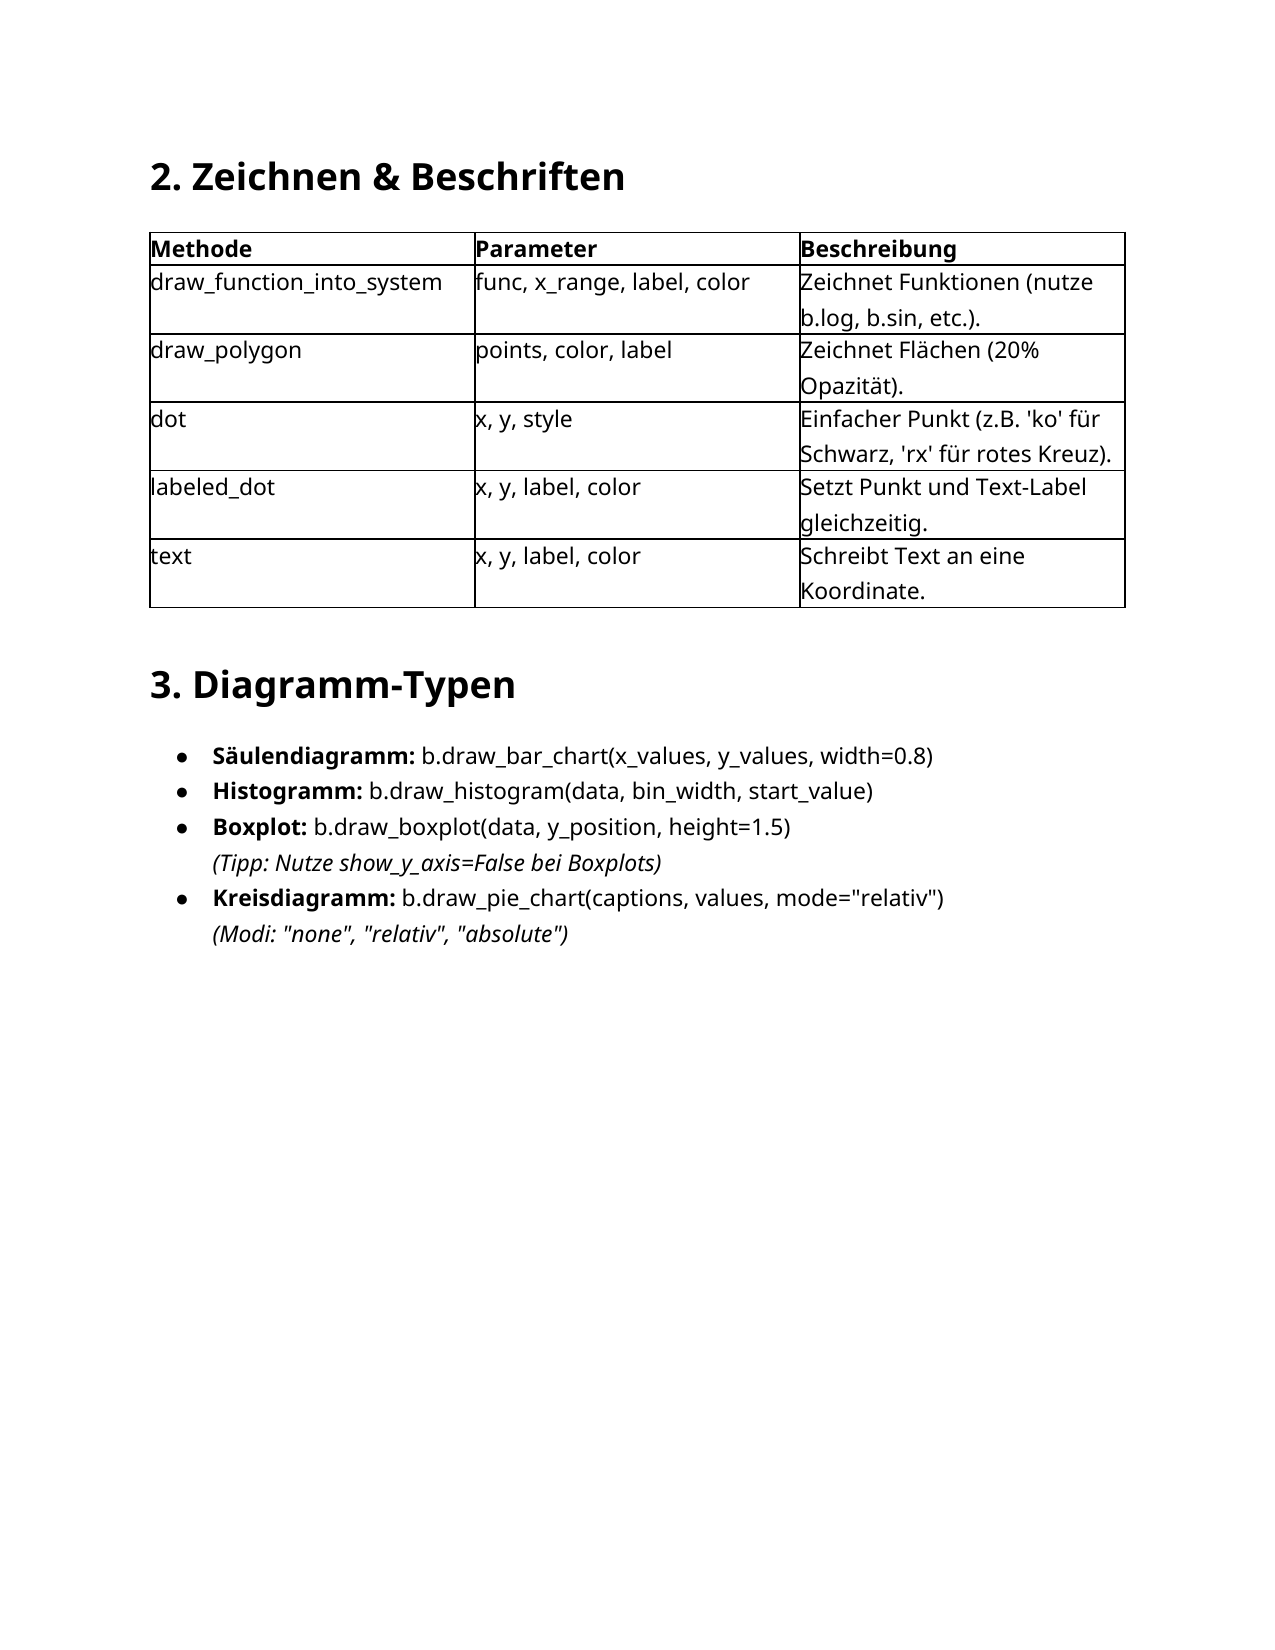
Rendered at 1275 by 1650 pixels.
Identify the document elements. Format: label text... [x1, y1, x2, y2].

table_cell Setzt Punkt und Text-Label gleichzeitig. [801, 471, 1124, 538]
table_cell labeled_dot [151, 471, 474, 538]
table_cell text [151, 540, 474, 607]
list Boxplot: b.draw_boxplot(data, y_position, height=1.5) (Tipp: Nutze show_y_axis=False bei Boxplots) [175, 811, 1125, 878]
table_header Methode [151, 233, 474, 264]
table_cell points, color, label [476, 335, 799, 401]
table_cell func, x_range, label, color [476, 266, 799, 333]
subtitle 3. Diagramm-Typen [150, 658, 1125, 709]
table_cell Zeichnet Funktionen (nutze b.log, b.sin, etc.). [801, 266, 1124, 333]
table_cell Schreibt Text an eine Koordinate. [801, 540, 1124, 607]
table_cell x, y, style [476, 403, 799, 470]
table_cell x, y, label, color [476, 471, 799, 538]
table_header Beschreibung [801, 233, 1124, 264]
table_cell draw_polygon [151, 335, 474, 401]
table_header Parameter [476, 233, 799, 264]
list Säulendiagramm: b.draw_bar_chart(x_values, y_values, width=0.8) [175, 740, 1125, 771]
table_cell x, y, label, color [476, 540, 799, 607]
table_cell draw_function_into_system [151, 266, 474, 333]
list Kreisdiagramm: b.draw_pie_chart(captions, values, mode="relativ") (Modi: "none", "relativ", "absolute") [175, 882, 1125, 949]
subtitle 2. Zeichnen & Beschriften [150, 150, 1125, 201]
list Histogramm: b.draw_histogram(data, bin_width, start_value) [175, 775, 1125, 807]
table_cell Einfacher Punkt (z.B. 'ko' für Schwarz, 'rx' für rotes Kreuz). [801, 403, 1124, 470]
table_cell Zeichnet Flächen (20% Opazität). [801, 335, 1124, 401]
table_cell dot [151, 403, 474, 470]
